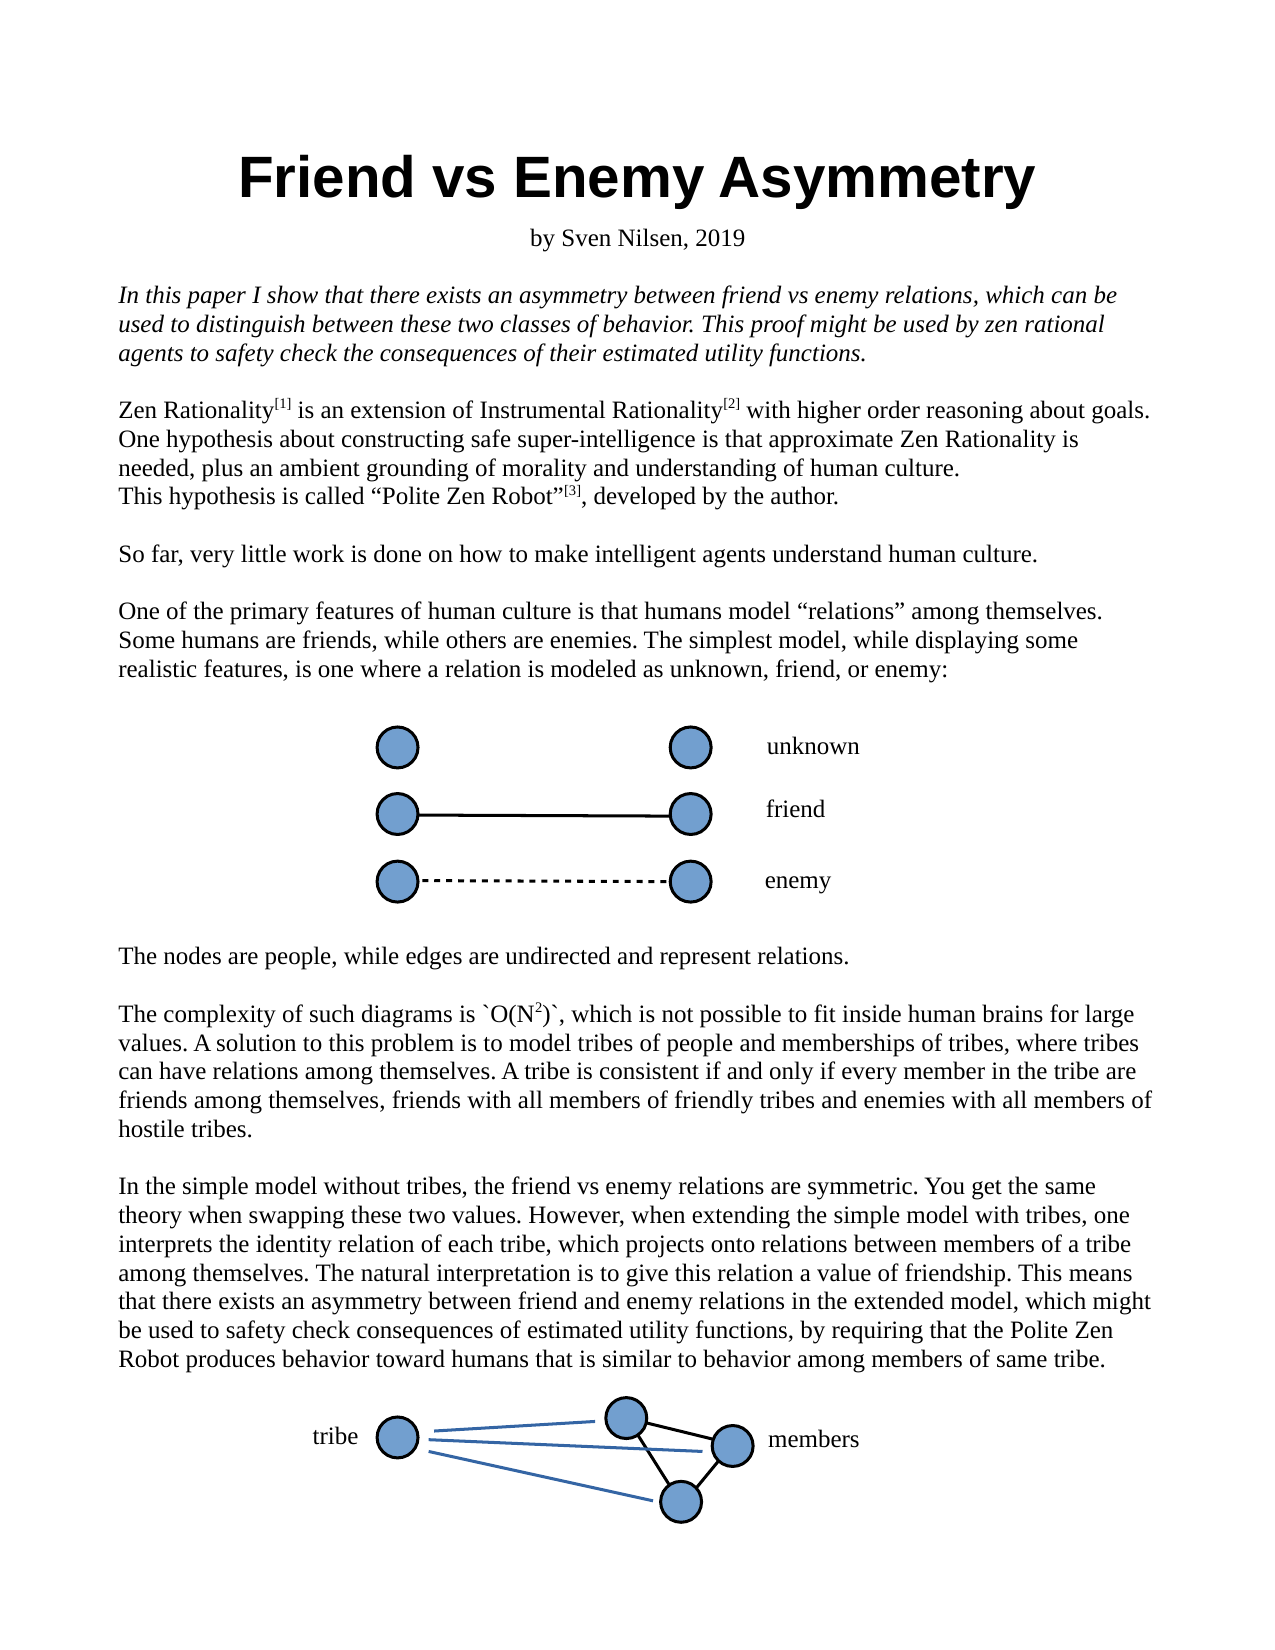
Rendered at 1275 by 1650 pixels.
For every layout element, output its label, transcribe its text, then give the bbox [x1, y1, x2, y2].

text The complexity of such diagrams is `O(N2)`, which is not possible to fit inside human brains for large values. A solution to this problem is to model tribes of people and memberships of tribes, where tribes can have relations among themselves. A tribe is consistent if and only if every member in the tribe are friends among themselves, friends with all members of friendly tribes and enemies with all members of hostile tribes. [118, 999, 1157, 1143]
text Zen Rationality[1] is an extension of Instrumental Rationality[2] with higher order reasoning about goals. One hypothesis about constructing safe super-intelligence is that approximate Zen Rationality is needed, plus an ambient grounding of morality and understanding of human culture. This hypothesis is called “Polite Zen Robot”[3], developed by the author. [118, 395, 1157, 510]
text The nodes are people, while edges are undirected and represent relations. [118, 941, 1157, 970]
text by Sven Nilsen, 2019 [118, 223, 1157, 251]
text One of the primary features of human culture is that humans model “relations” among themselves. Some humans are friends, while others are enemies. The simplest model, while displaying some realistic features, is one where a relation is modeled as unknown, friend, or enemy: [118, 596, 1157, 683]
text So far, very little work is done on how to make intelligent agents understand human culture. [118, 539, 1157, 568]
text In the simple model without tribes, the friend vs enemy relations are symmetric. You get the same theory when swapping these two values. However, when extending the simple model with tribes, one interprets the identity relation of each tribe, which projects onto relations between members of a tribe among themselves. The natural interpretation is to give this relation a value of friendship. This means that there exists an asymmetry between friend and enemy relations in the extended model, which might be used to safety check consequences of estimated utility functions, by requiring that the Polite Zen Robot produces behavior toward humans that is similar to behavior among members of same tribe. [118, 1171, 1157, 1373]
title Friend vs Enemy Asymmetry [118, 143, 1157, 210]
text In this paper I show that there exists an asymmetry between friend vs enemy relations, which can be used to distinguish between these two classes of behavior. This proof might be used by zen rational agents to safety check the consequences of their estimated utility functions. [118, 280, 1157, 366]
